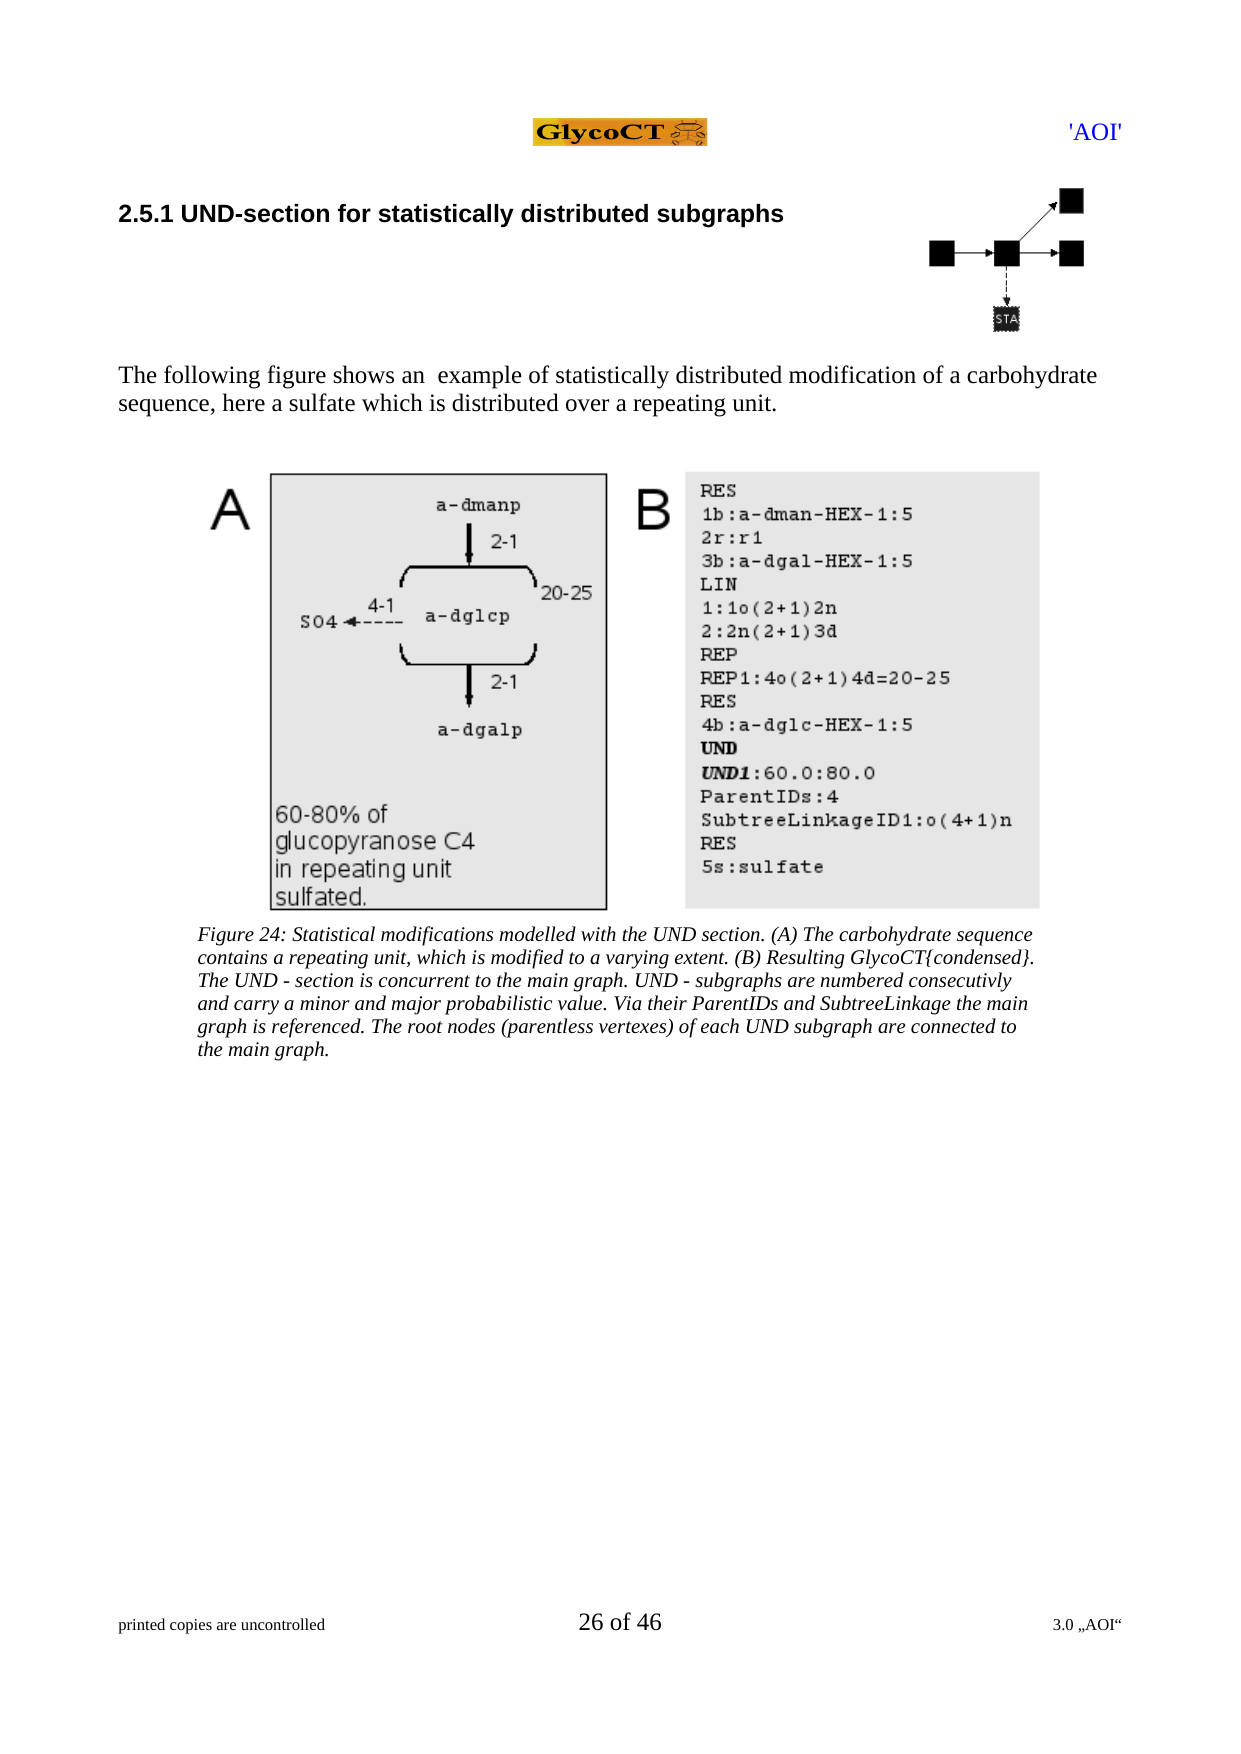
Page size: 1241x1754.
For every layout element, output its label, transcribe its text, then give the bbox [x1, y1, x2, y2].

picture [532, 118, 708, 146]
picture [197, 469, 1043, 923]
text The following figure shows an example of statistically distributed modification of a carbohydrate sequence, here a sulfate which is distributed over a repeating unit. [118, 361, 1122, 417]
subtitle 2.5.1 UND-section for statistically distributed subgraphs [118, 200, 929, 228]
picture [929, 188, 1086, 334]
text Figure 24: Statistical modifications modelled with the UND section. (A) The carbohydrate sequence contains a repeating unit, which is modified to a varying extent. (B) Resulting GlycoCT{condensed}. The UND - section is concurrent to the main graph. UND - subgraphs are numbered consecutivly and carry a minor and major probabilistic value. Via their ParentIDs and SubtreeLinkage the main graph is referenced. The root nodes (parentless vertexes) of each UND subgraph are connected to the main graph. [197, 923, 1043, 1061]
